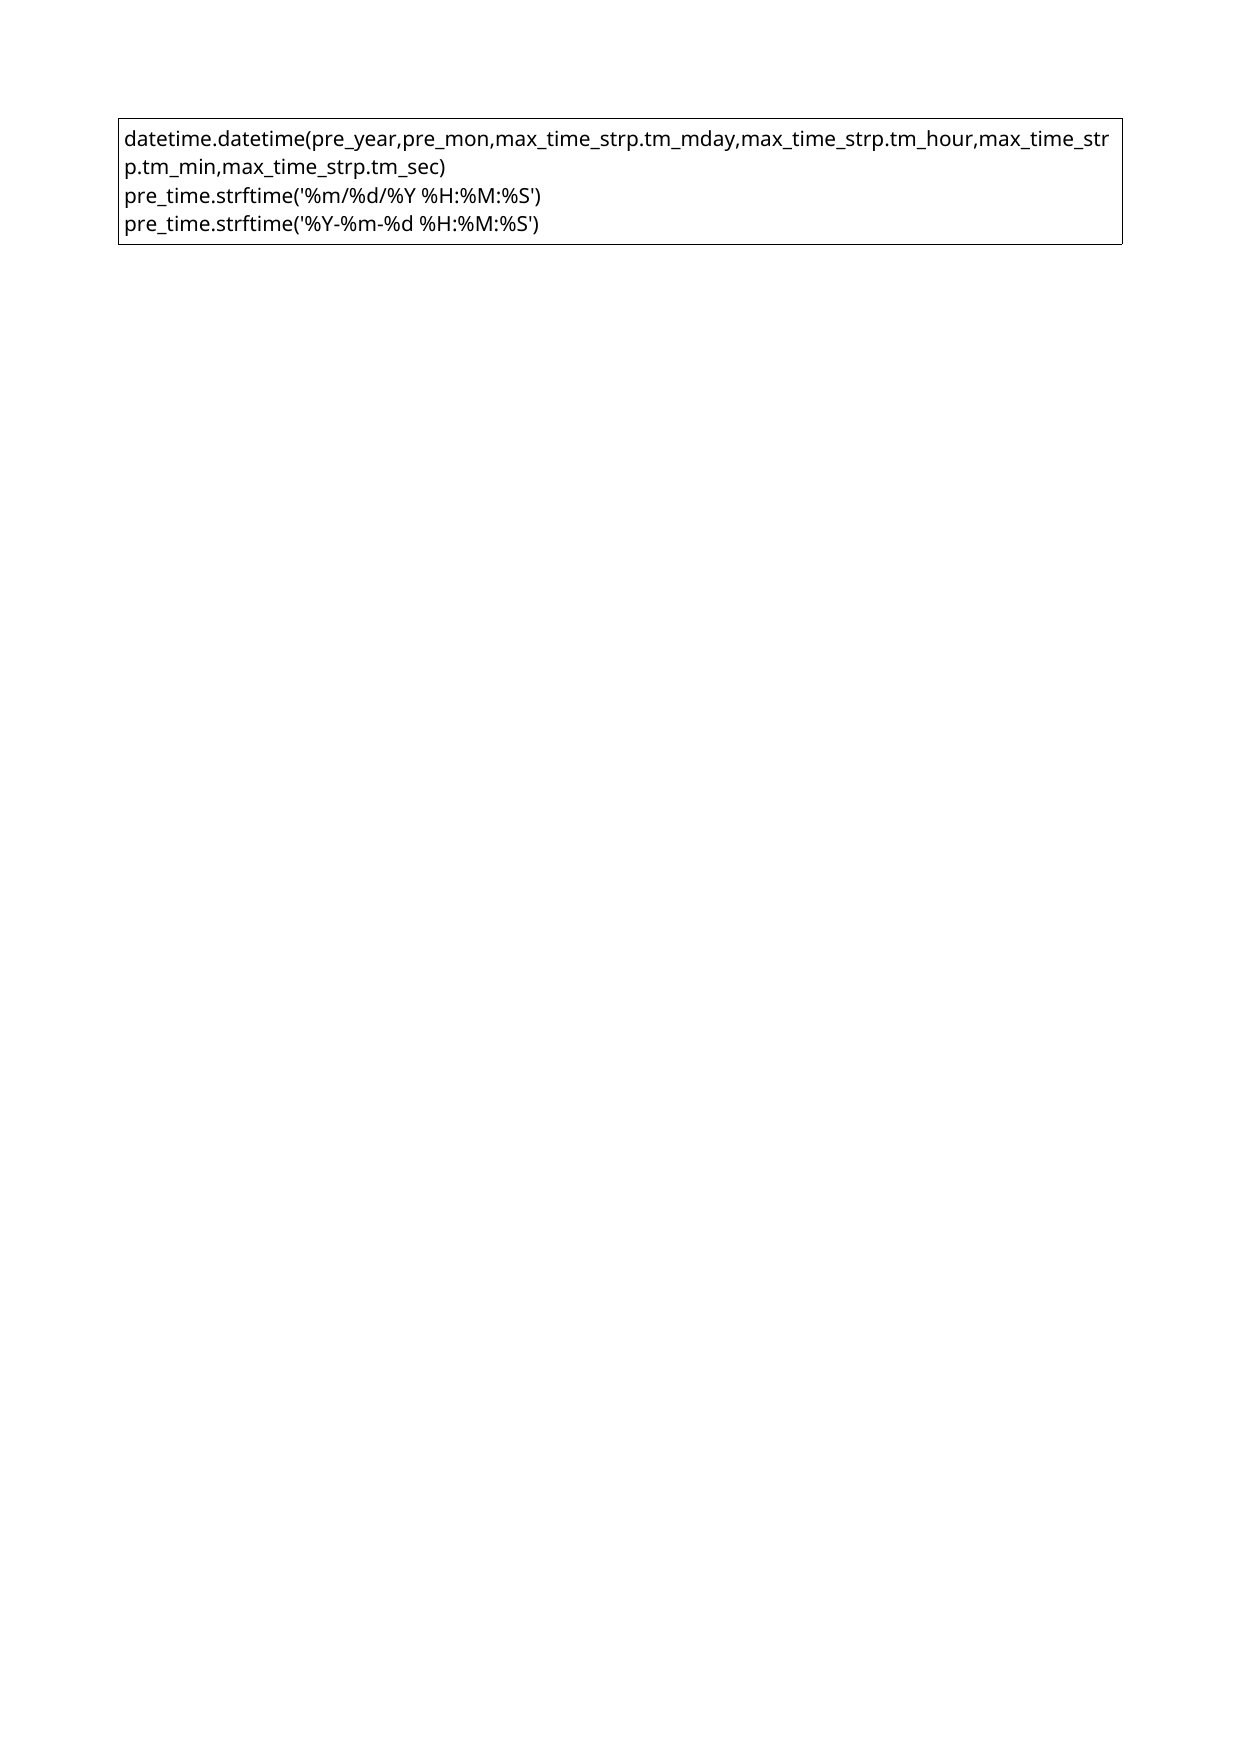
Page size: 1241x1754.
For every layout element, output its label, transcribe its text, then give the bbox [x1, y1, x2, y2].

table_header datetime.datetime(pre_year,pre_mon,max_time_strp.tm_mday,max_time_strp.tm_hour,max_time_strp.tm_min,max_time_strp.tm_sec) pre_time.strftime('%m/%d/%Y %H:%M:%S') pre_time.strftime('%Y-%m-%d %H:%M:%S') [119, 119, 1122, 243]
